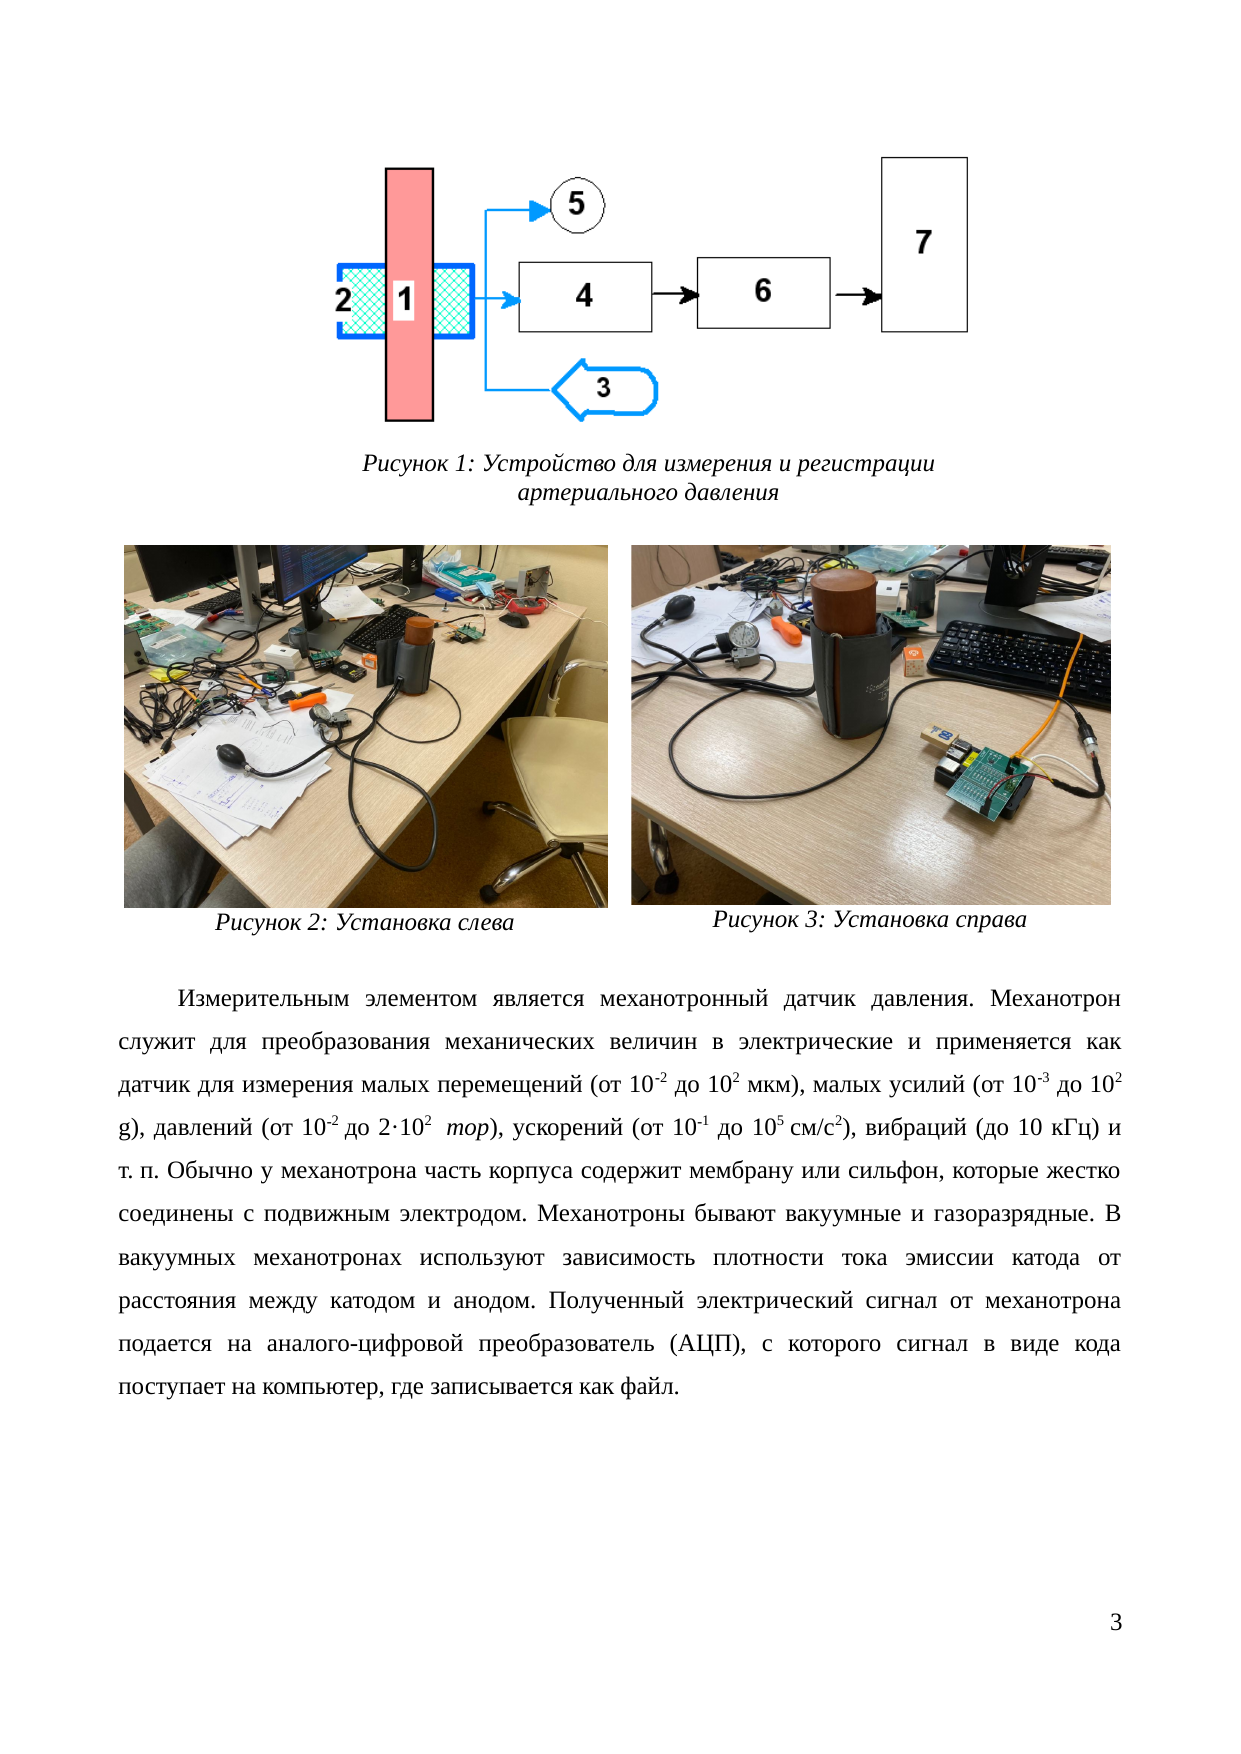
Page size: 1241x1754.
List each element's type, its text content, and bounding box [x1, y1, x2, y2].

picture [124, 545, 608, 908]
picture [304, 130, 995, 449]
table_header [620, 520, 1122, 954]
table_header [118, 520, 620, 954]
text Рисунок 1: Устройство для измерения и регистрации артериального давления [305, 449, 995, 506]
text Измерительным элементом является механотронный датчик давления. Механотрон служит для преобразования механических величин в электрические и применяется как датчик для измерения малых перемещений (от 102 до 102 мкм), малых усилий (от 103 до 102 g), давлений (от 102 до 2·102 тор), ускорений (от 101 до 105 см/с2), вибраций (до 10 кГц) и т. п. Обычно у механотрона часть корпуса содержит мембрану или сильфон, которые жестко соединены с подвижным электродом. Механотроны бывают вакуумные и газоразрядные. В вакуумных механотронах используют зависимость плотности тока эмиссии катода от расстояния между катодом и анодом. Полученный электрический сигнал от механотрона подается на аналого-цифровой преобразователь (АЦП), с которого сигнал в виде кода поступает на компьютер, где записывается как файл. [118, 983, 1122, 1400]
picture [631, 545, 1111, 905]
